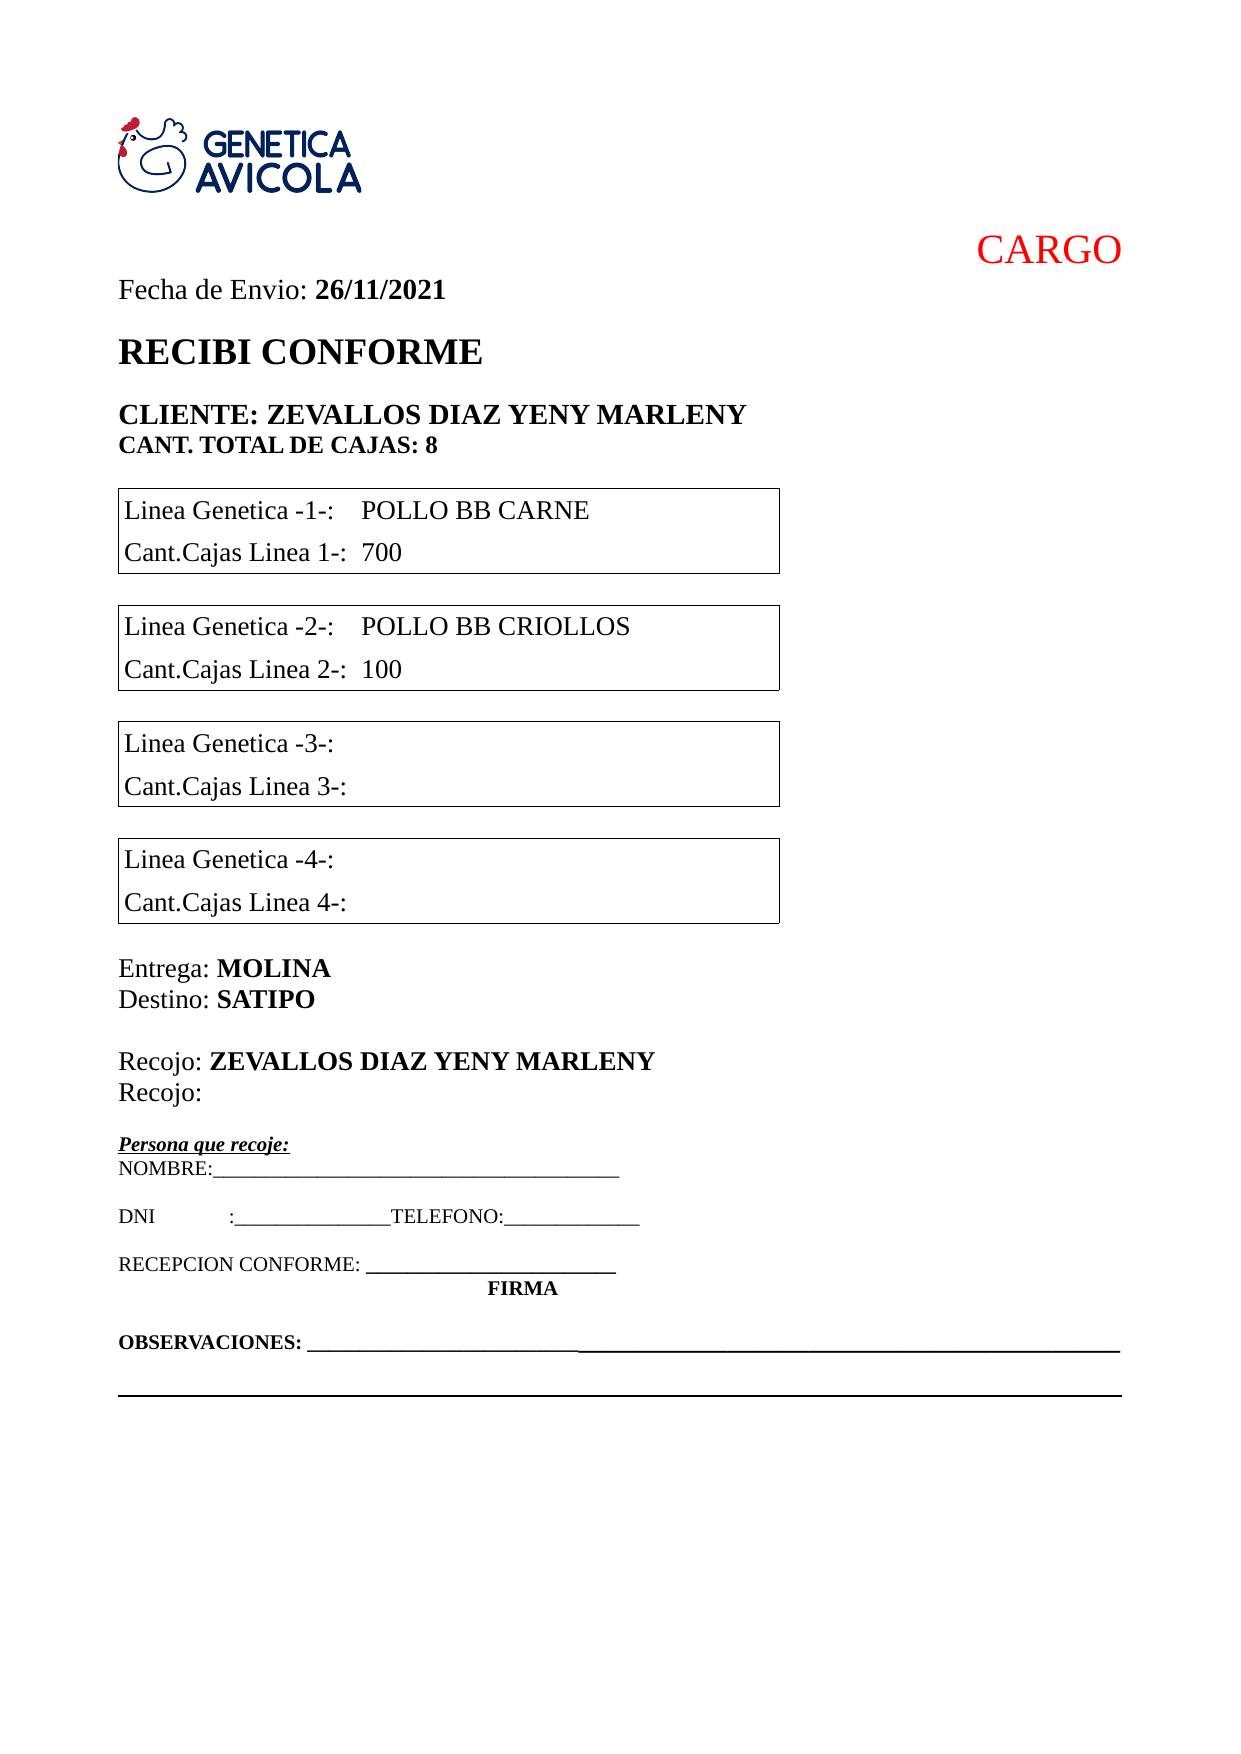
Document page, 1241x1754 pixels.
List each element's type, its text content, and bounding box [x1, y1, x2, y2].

table_cell Cant.Cajas Linea 1-: [119, 531, 356, 573]
table_cell [356, 722, 779, 764]
table_cell [356, 839, 779, 880]
text OBSERVACIONES: __________________________________________________________________ [118, 1324, 1122, 1355]
text Recojo: ZEVALLOS DIAZ YENY MARLENY [118, 1045, 1122, 1076]
table_cell Cant.Cajas Linea 3-: [119, 764, 356, 806]
table_cell Cant.Cajas Linea 2-: [119, 647, 356, 690]
text Recojo: [118, 1076, 1122, 1108]
table_header POLLO BB CARNE [356, 489, 779, 531]
table_cell [356, 880, 779, 923]
table_cell 100 [356, 647, 779, 690]
table_cell [356, 764, 779, 806]
text RECEPCION CONFORME: ________________________ [118, 1252, 1122, 1276]
text NOMBRE:_______________________________________ [118, 1156, 1122, 1180]
text Entrega: MOLINA [118, 952, 1122, 983]
table_cell [356, 691, 779, 721]
table_cell 700 [356, 531, 779, 573]
text DNI :_______________TELEFONO:_____________ [118, 1204, 1122, 1228]
text RECIBI CONFORME [118, 330, 1122, 373]
table_cell Linea Genetica -4-: [119, 839, 356, 880]
text Fecha de Envio: 26/11/2021 [118, 272, 1122, 306]
text Persona que recoje: [118, 1132, 1122, 1156]
text CLIENTE: ZEVALLOS DIAZ YENY MARLENY [118, 397, 1122, 431]
picture [117, 117, 362, 193]
table_header Linea Genetica -1-: [119, 489, 356, 531]
table_cell [118, 691, 356, 721]
table_cell Cant.Cajas Linea 4-: [119, 880, 356, 923]
table_cell [118, 574, 356, 604]
table_cell [356, 574, 779, 604]
text CANT. TOTAL DE CAJAS: 8 [118, 431, 1122, 459]
table_cell POLLO BB CRIOLLOS [356, 606, 779, 647]
table_cell [118, 807, 356, 838]
table_cell Linea Genetica -2-: [119, 606, 356, 647]
text FIRMA [118, 1276, 1122, 1300]
text Destino: SATIPO [118, 983, 1122, 1014]
table_cell Linea Genetica -3-: [119, 722, 356, 764]
text CARGO [118, 224, 1122, 272]
table_cell [356, 807, 779, 838]
